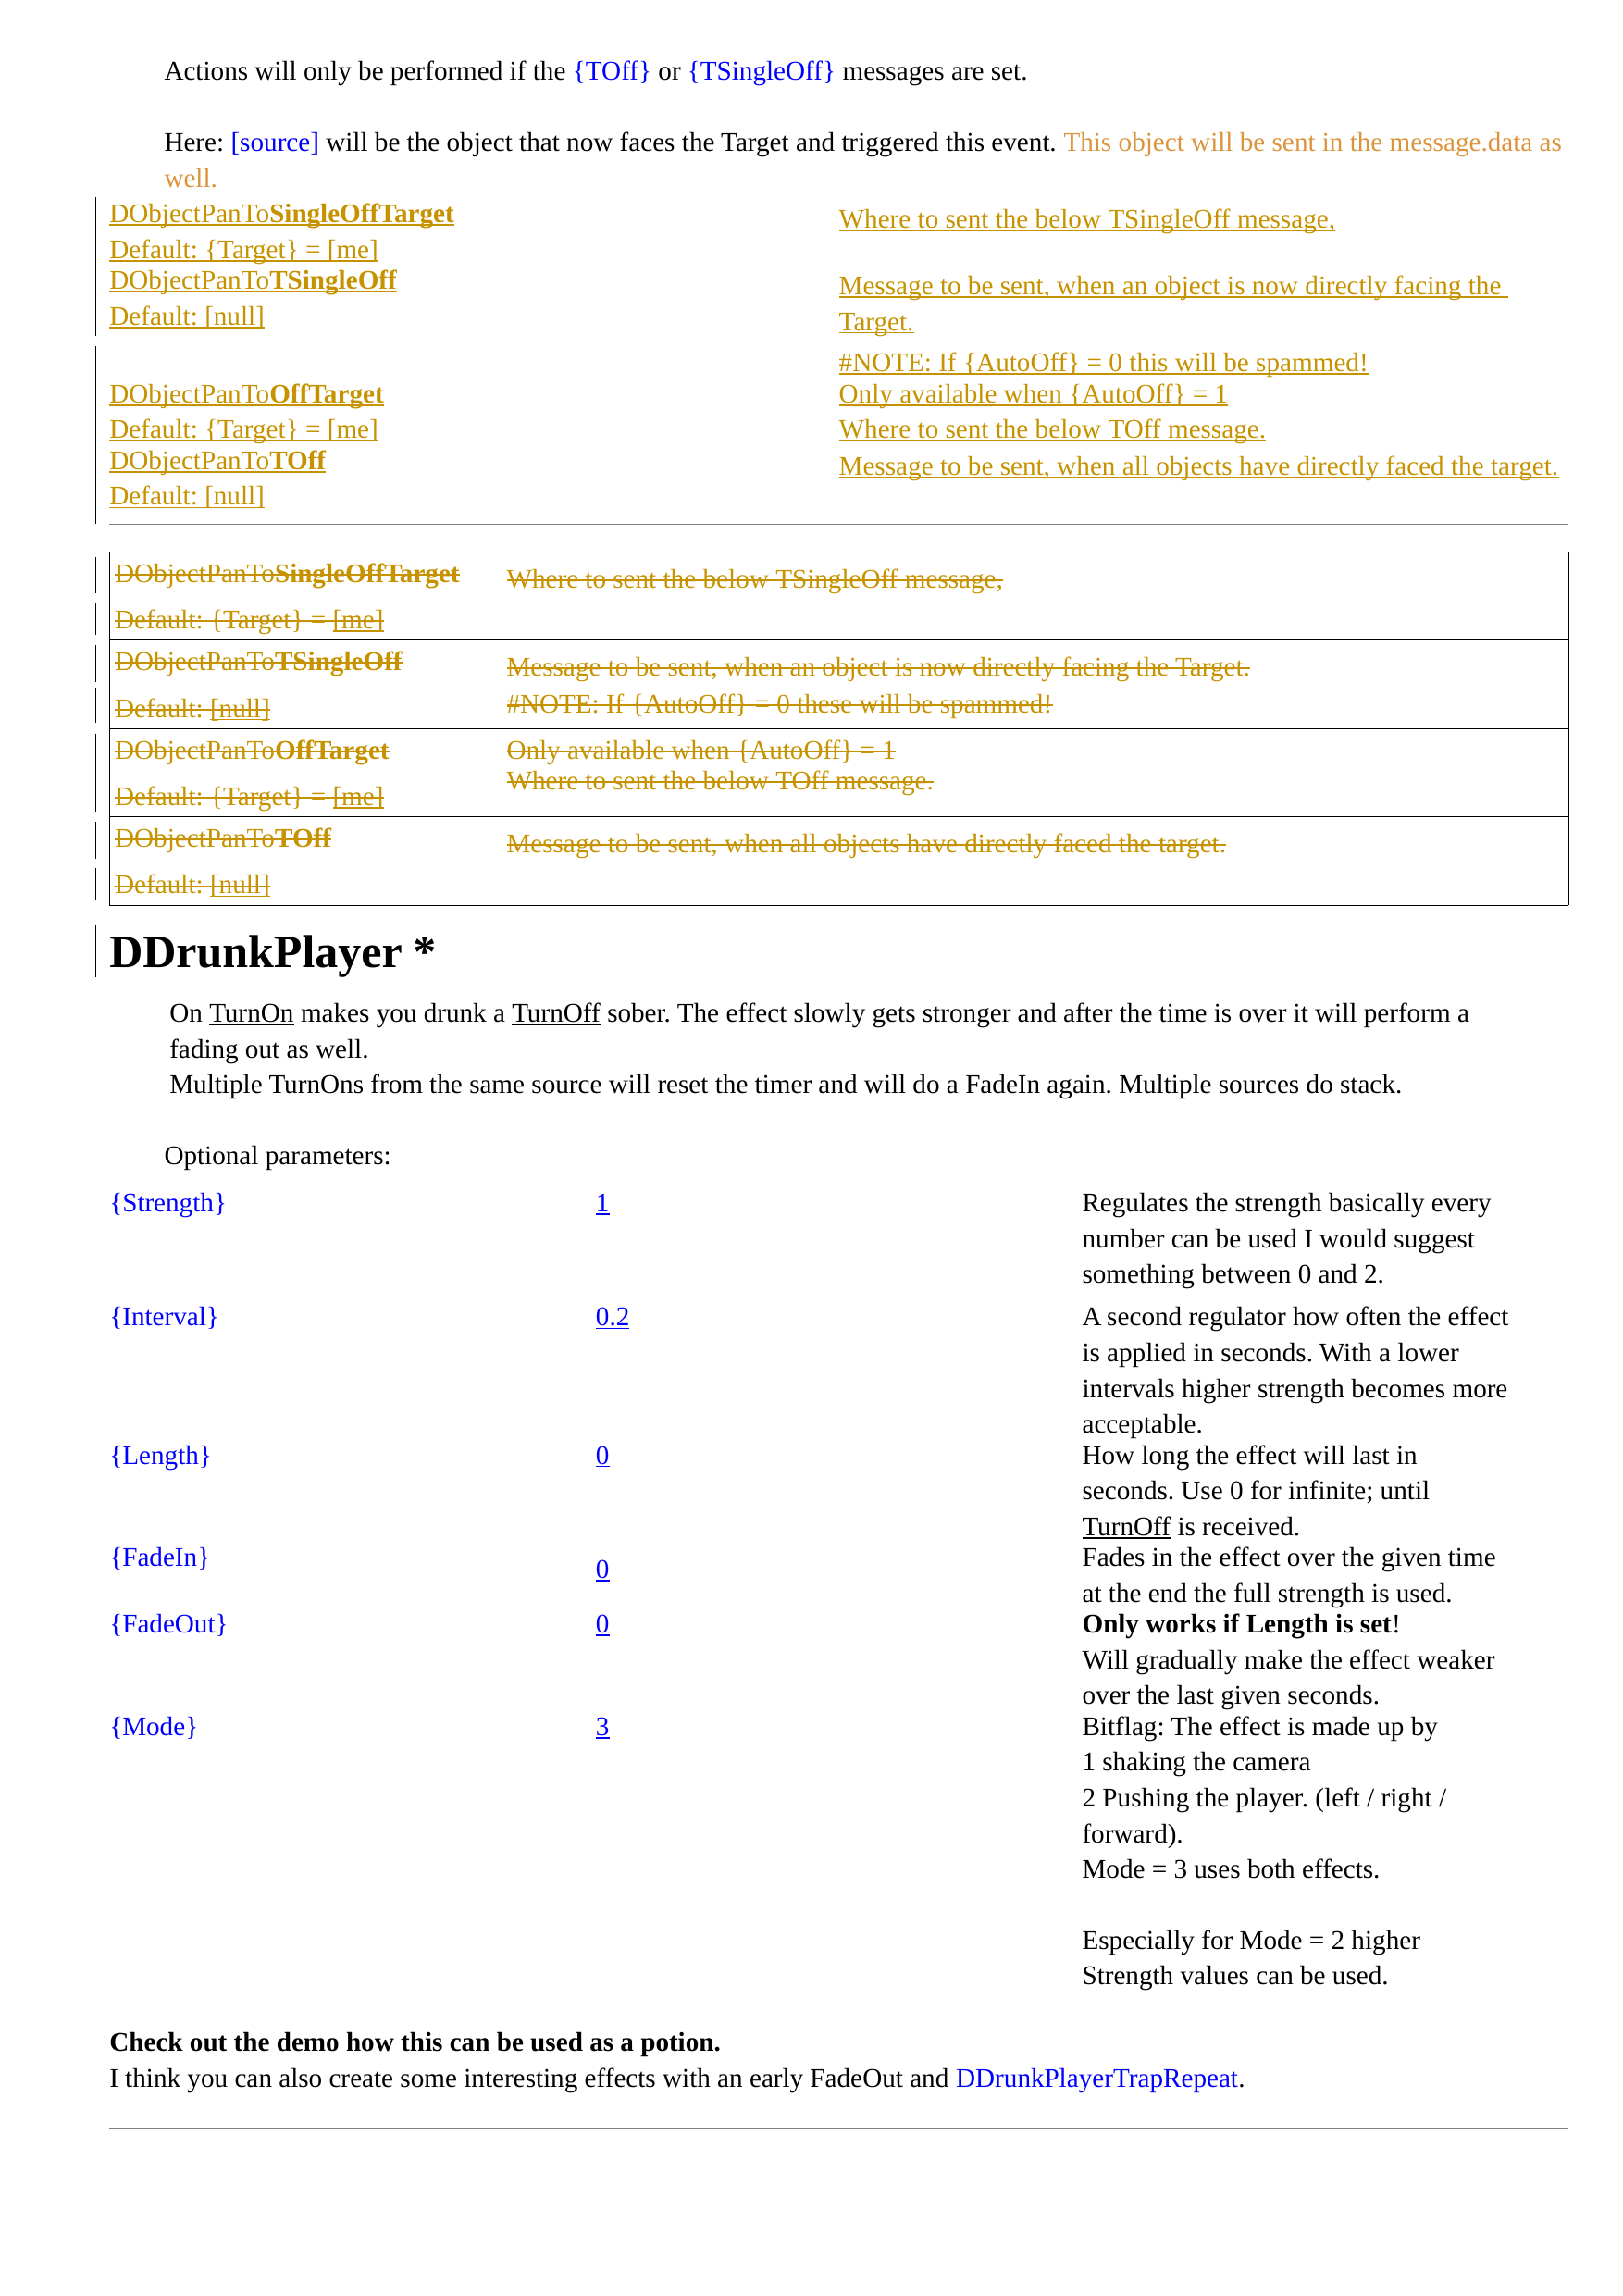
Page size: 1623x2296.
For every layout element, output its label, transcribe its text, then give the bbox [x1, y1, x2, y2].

table_cell DObjectPanToOffTarget Default: {Target} = [me] [109, 378, 838, 444]
text Optional parameters: [164, 1139, 1514, 1171]
table_cell Message to be sent, when all objects have directly faced the target. [838, 444, 1568, 511]
table_header Regulates the strength basically every number can be used I would suggest something between 0 and 2. [1082, 1175, 1568, 1301]
table_cell A second regulator how often the effect is applied in seconds. With a lower intervals higher strength becomes more acceptable. [1082, 1301, 1568, 1439]
table_cell 0 [596, 1541, 1082, 1607]
table_header Where to sent the below TSingleOff message, [838, 197, 1568, 264]
subtitle DDrunkPlayer * [109, 925, 1568, 977]
table_header {Strength} [109, 1175, 596, 1301]
text Here: [source] will be the object that now faces the Target and triggered this event. This object will be sent in the message.data as well. [164, 126, 1568, 192]
table_cell Only works if Length is set! Will gradually make the effect weaker over the last given seconds. [1082, 1608, 1568, 1710]
table_header DObjectPanToSingleOffTarget Default: {Target} = [me] [109, 197, 838, 264]
table_cell 0 [596, 1439, 1082, 1541]
table_cell How long the effect will last in seconds. Use 0 for infinite; until TurnOff is received. [1082, 1439, 1568, 1541]
table_cell {Length} [109, 1439, 596, 1541]
table_cell DObjectPanToTSingleOff Default: [null] [109, 264, 838, 378]
text Actions will only be performed if the {TOff} or {TSingleOff} messages are set. [164, 55, 1568, 86]
table_cell DObjectPanToTOff Default: [null] [109, 444, 838, 511]
table_cell Fades in the effect over the given time at the end the full strength is used. [1082, 1541, 1568, 1607]
table_header 1 [596, 1175, 1082, 1301]
text Check out the demo how this can be used as a potion. I think you can also create some interesting effects with an early FadeOut and DDrunkPlayerTrapRepeat. [109, 1991, 1514, 2092]
table_cell {FadeOut} [109, 1608, 596, 1710]
text On TurnOn makes you drunk a TurnOff sober. The effect slowly gets stronger and after the time is over it will perform a fading out as well. Multiple TurnOns from the same source will reset the timer and will do a FadeIn again. Multiple sources do stack. [169, 997, 1514, 1135]
table_cell Only available when {AutoOff} = 1 Where to sent the below TOff message. [838, 378, 1568, 444]
table_cell 0.2 [596, 1301, 1082, 1439]
table_cell 3 [596, 1710, 1082, 1991]
table_cell {Mode} [109, 1710, 596, 1991]
table_cell {Interval} [109, 1301, 596, 1439]
table_cell Bitflag: The effect is made up by 1 shaking the camera 2 Pushing the player. (left / right / forward). Mode = 3 uses both effects. Especially for Mode = 2 higher Strength values can be used. [1082, 1710, 1568, 1991]
table_cell 0 [596, 1608, 1082, 1710]
table_cell Message to be sent, when an object is now directly facing the Target. #NOTE: If {AutoOff} = 0 this will be spammed! [838, 264, 1568, 378]
table_cell {FadeIn} [109, 1541, 596, 1607]
